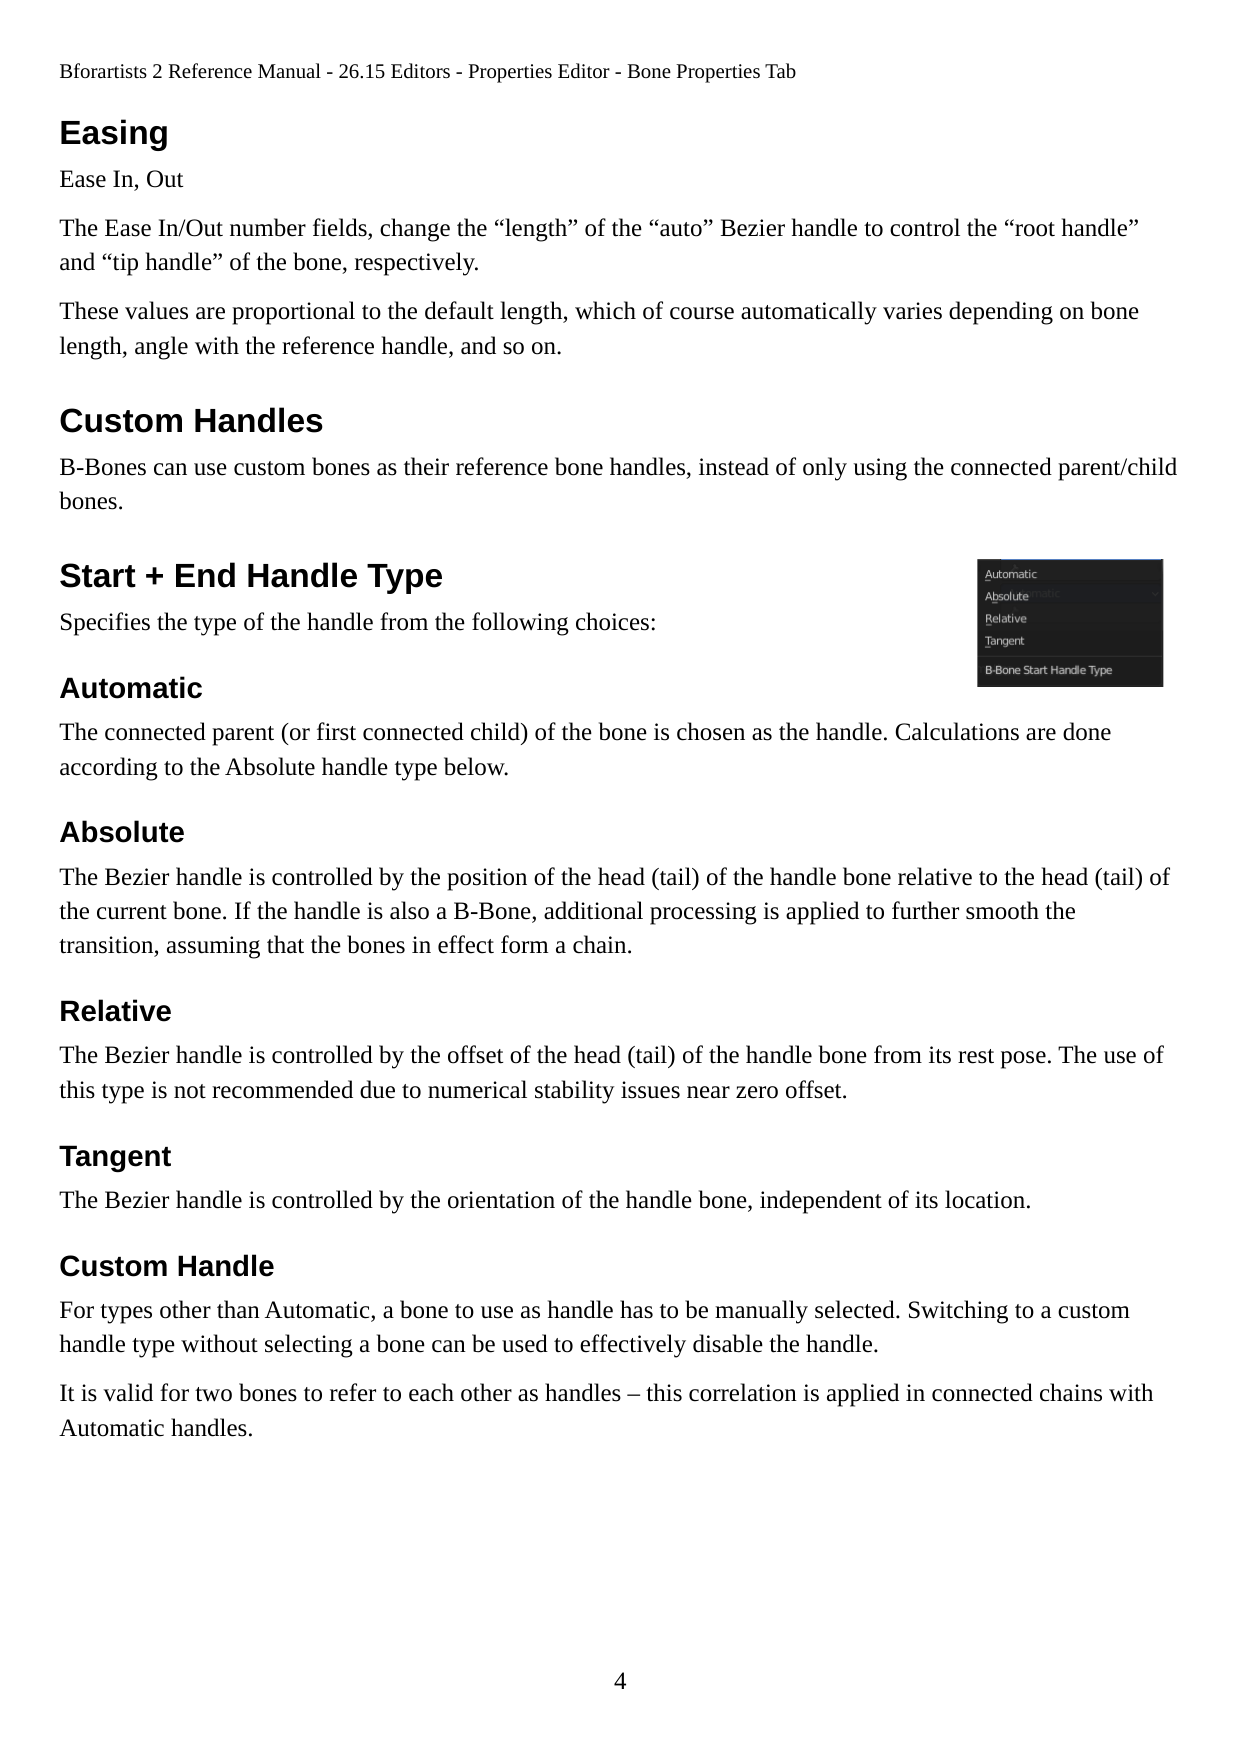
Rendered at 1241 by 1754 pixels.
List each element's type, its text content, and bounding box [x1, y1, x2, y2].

text For types other than Automatic, a bone to use as handle has to be manually selected. Switching to a custom handle type without selecting a bone can be used to effectively disable the handle. [59, 1295, 1181, 1358]
subtitle Relative [59, 994, 1181, 1028]
text The Bezier handle is controlled by the position of the head (tail) of the handle bone relative to the head (tail) of the current bone. If the handle is also a B-Bone, additional processing is applied to further smooth the transition, assuming that the bones in effect form a chain. [59, 862, 1181, 959]
text Ease In, Out [59, 164, 1181, 192]
picture [977, 559, 1164, 687]
subtitle Absolute [59, 815, 1181, 849]
subtitle Custom Handle [59, 1248, 1181, 1282]
subtitle Custom Handles [59, 401, 1181, 439]
subtitle Start + End Handle Type [59, 556, 1181, 595]
subtitle Easing [59, 113, 1181, 151]
text The Bezier handle is controlled by the offset of the head (tail) of the handle bone from its rest pose. The use of this type is not recommended due to numerical stability issues near zero offset. [59, 1041, 1181, 1104]
text It is valid for two bones to refer to each other as handles – this correlation is applied in connected chains with Automatic handles. [59, 1378, 1181, 1442]
subtitle Automatic [59, 671, 1181, 705]
subtitle Tangent [59, 1139, 1181, 1172]
text These values are proportional to the default length, which of course automatically varies depending on bone length, angle with the reference handle, and so on. [59, 296, 1181, 359]
text Specifies the type of the handle from the following choices: [59, 607, 977, 636]
text The Ease In/Out number fields, change the “length” of the “auto” Bezier handle to control the “root handle” and “tip handle” of the bone, respectively. [59, 213, 1181, 276]
text The Bezier handle is controlled by the orientation of the handle bone, independent of its location. [59, 1185, 1181, 1214]
text The connected parent (or first connected child) of the bone is chosen as the handle. Calculations are done according to the Absolute handle type below. [59, 717, 1181, 781]
text B-Bones can use custom bones as their reference bone handles, instead of only using the connected parent/child bones. [59, 452, 1181, 515]
